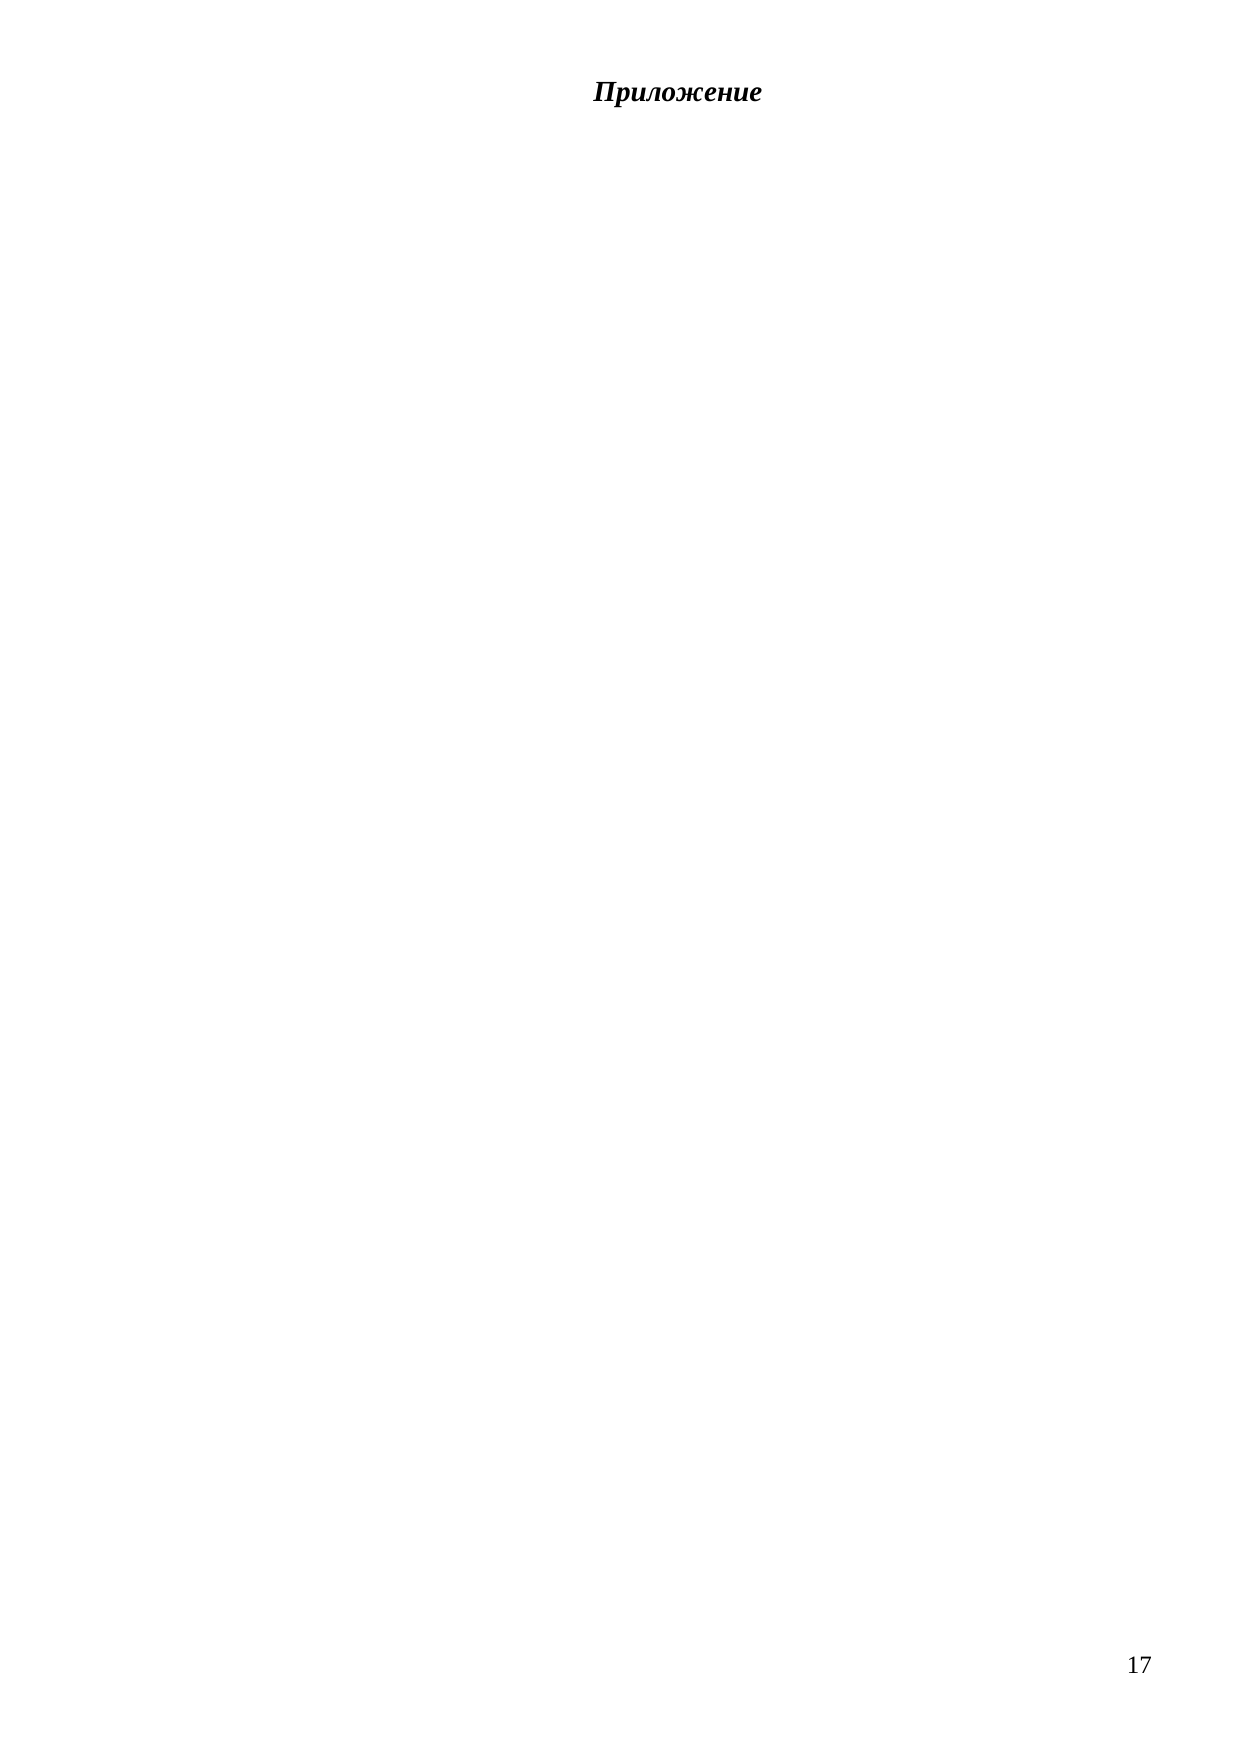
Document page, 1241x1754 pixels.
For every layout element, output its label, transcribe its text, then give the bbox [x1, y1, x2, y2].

subtitle Приложение [169, 75, 1152, 107]
